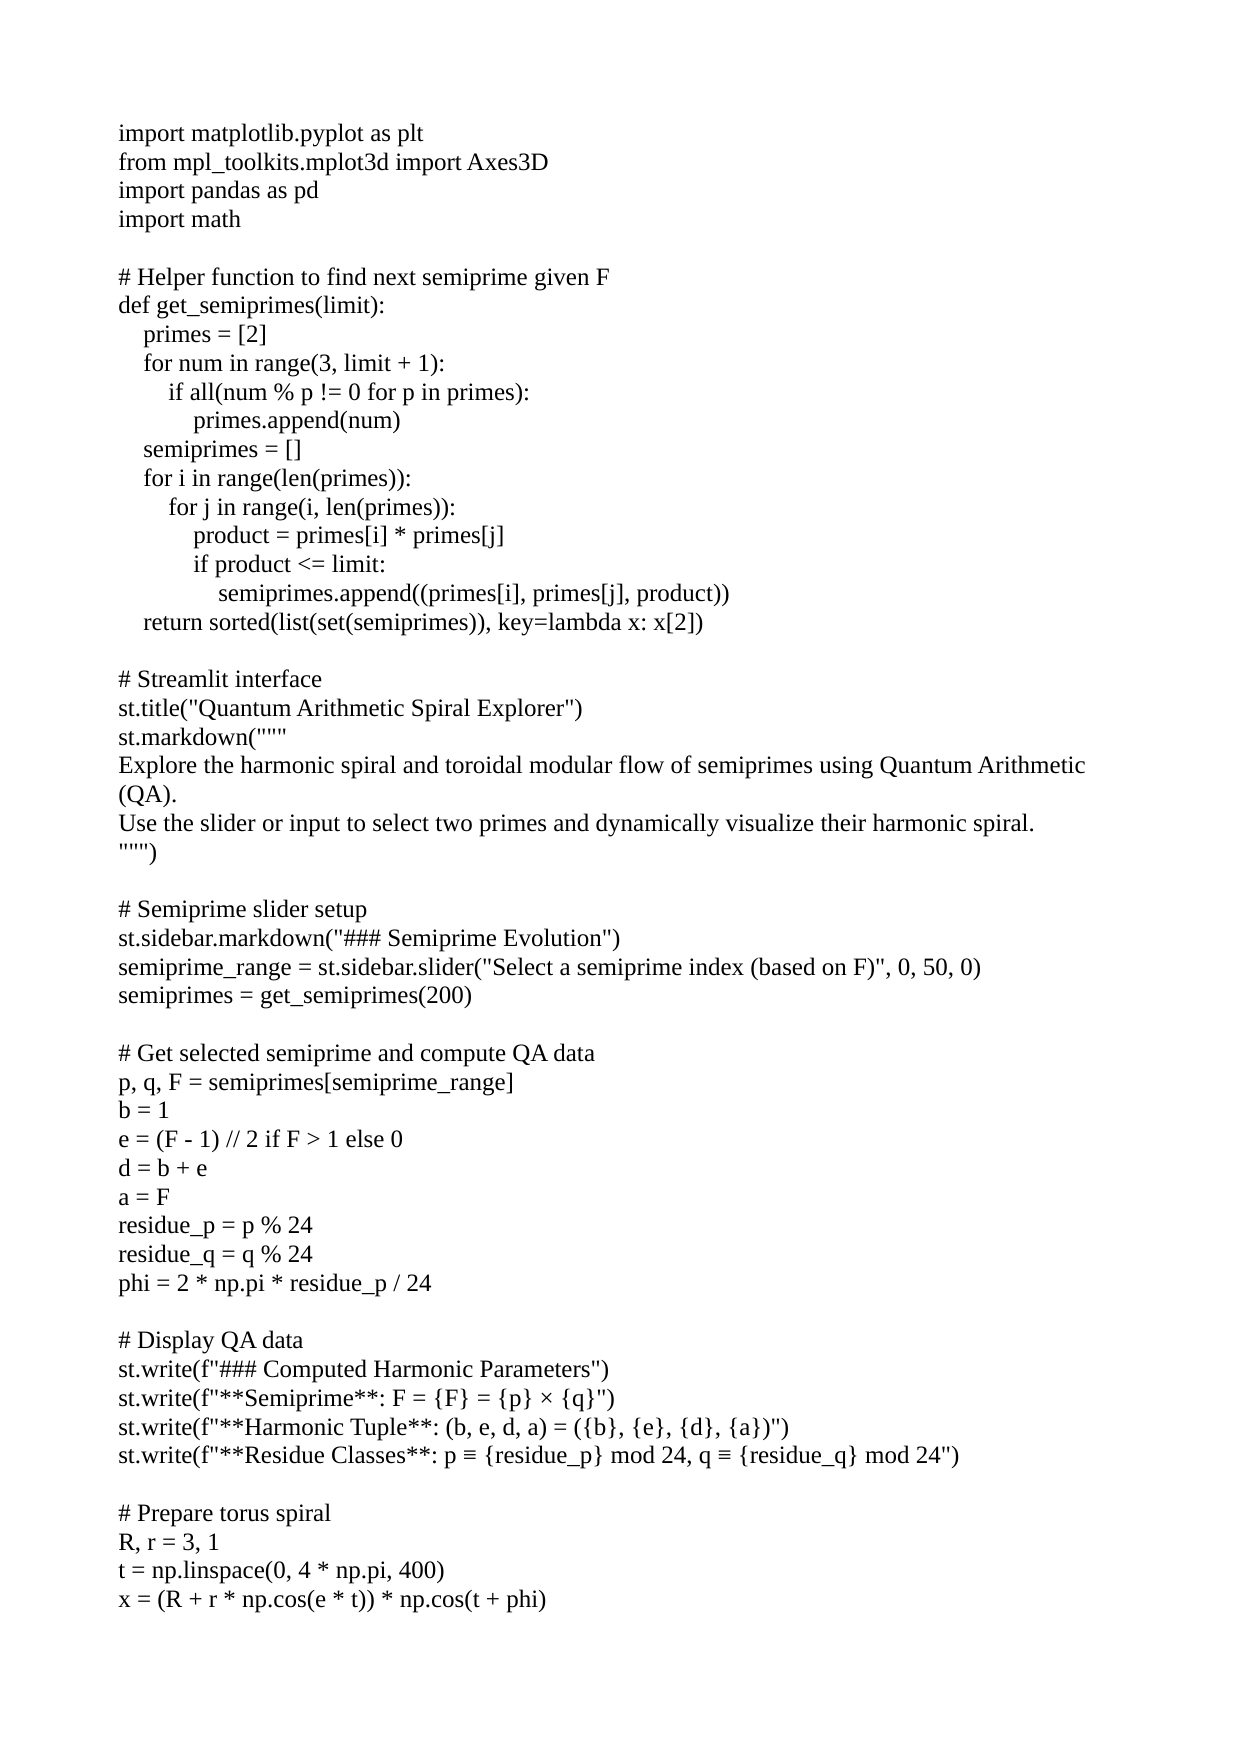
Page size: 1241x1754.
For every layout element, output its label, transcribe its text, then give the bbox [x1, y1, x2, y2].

text import math [118, 204, 1122, 233]
text semiprime_range = st.sidebar.slider("Select a semiprime index (based on F)", 0, 50, 0) [118, 952, 1122, 981]
text def get_semiprimes(limit): [118, 291, 1122, 319]
text Explore the harmonic spiral and toroidal modular flow of semiprimes using Quantum Arithmetic (QA). [118, 751, 1122, 808]
text primes.append(num) [118, 406, 1122, 434]
text semiprimes.append((primes[i], primes[j], product)) [118, 578, 1122, 607]
text # Display QA data [118, 1326, 1122, 1354]
text primes = [2] [118, 319, 1122, 348]
text for j in range(i, len(primes)): [118, 492, 1122, 521]
text import pandas as pd [118, 176, 1122, 204]
text import matplotlib.pyplot as plt [118, 118, 1122, 147]
text R, r = 3, 1 [118, 1527, 1122, 1556]
text st.markdown(""" [118, 722, 1122, 751]
text phi = 2 * np.pi * residue_p / 24 [118, 1268, 1122, 1297]
text # Semiprime slider setup [118, 894, 1122, 923]
text if all(num % p != 0 for p in primes): [118, 377, 1122, 406]
text Use the slider or input to select two primes and dynamically visualize their harmonic spiral. [118, 808, 1122, 837]
text residue_q = q % 24 [118, 1239, 1122, 1268]
text t = np.linspace(0, 4 * np.pi, 400) [118, 1556, 1122, 1584]
text residue_p = p % 24 [118, 1211, 1122, 1239]
text for num in range(3, limit + 1): [118, 348, 1122, 377]
text x = (R + r * np.cos(e * t)) * np.cos(t + phi) [118, 1584, 1122, 1613]
text st.write(f"**Semiprime**: F = {F} = {p} × {q}") [118, 1383, 1122, 1412]
text semiprimes = [] [118, 434, 1122, 463]
text semiprimes = get_semiprimes(200) [118, 981, 1122, 1009]
text st.sidebar.markdown("### Semiprime Evolution") [118, 923, 1122, 952]
text b = 1 [118, 1096, 1122, 1124]
text product = primes[i] * primes[j] [118, 521, 1122, 549]
text p, q, F = semiprimes[semiprime_range] [118, 1067, 1122, 1096]
text # Helper function to find next semiprime given F [118, 262, 1122, 291]
text st.write(f"### Computed Harmonic Parameters") [118, 1354, 1122, 1383]
text from mpl_toolkits.mplot3d import Axes3D [118, 147, 1122, 176]
text # Get selected semiprime and compute QA data [118, 1038, 1122, 1067]
text """) [118, 837, 1122, 866]
text return sorted(list(set(semiprimes)), key=lambda x: x[2]) [118, 607, 1122, 636]
text # Prepare torus spiral [118, 1498, 1122, 1527]
text a = F [118, 1182, 1122, 1211]
text for i in range(len(primes)): [118, 463, 1122, 492]
text st.write(f"**Harmonic Tuple**: (b, e, d, a) = ({b}, {e}, {d}, {a})") [118, 1412, 1122, 1441]
text e = (F - 1) // 2 if F > 1 else 0 [118, 1124, 1122, 1153]
text if product <= limit: [118, 549, 1122, 578]
text st.write(f"**Residue Classes**: p ≡ {residue_p} mod 24, q ≡ {residue_q} mod 24") [118, 1441, 1122, 1469]
text st.title("Quantum Arithmetic Spiral Explorer") [118, 693, 1122, 722]
text # Streamlit interface [118, 664, 1122, 693]
text d = b + e [118, 1153, 1122, 1182]
